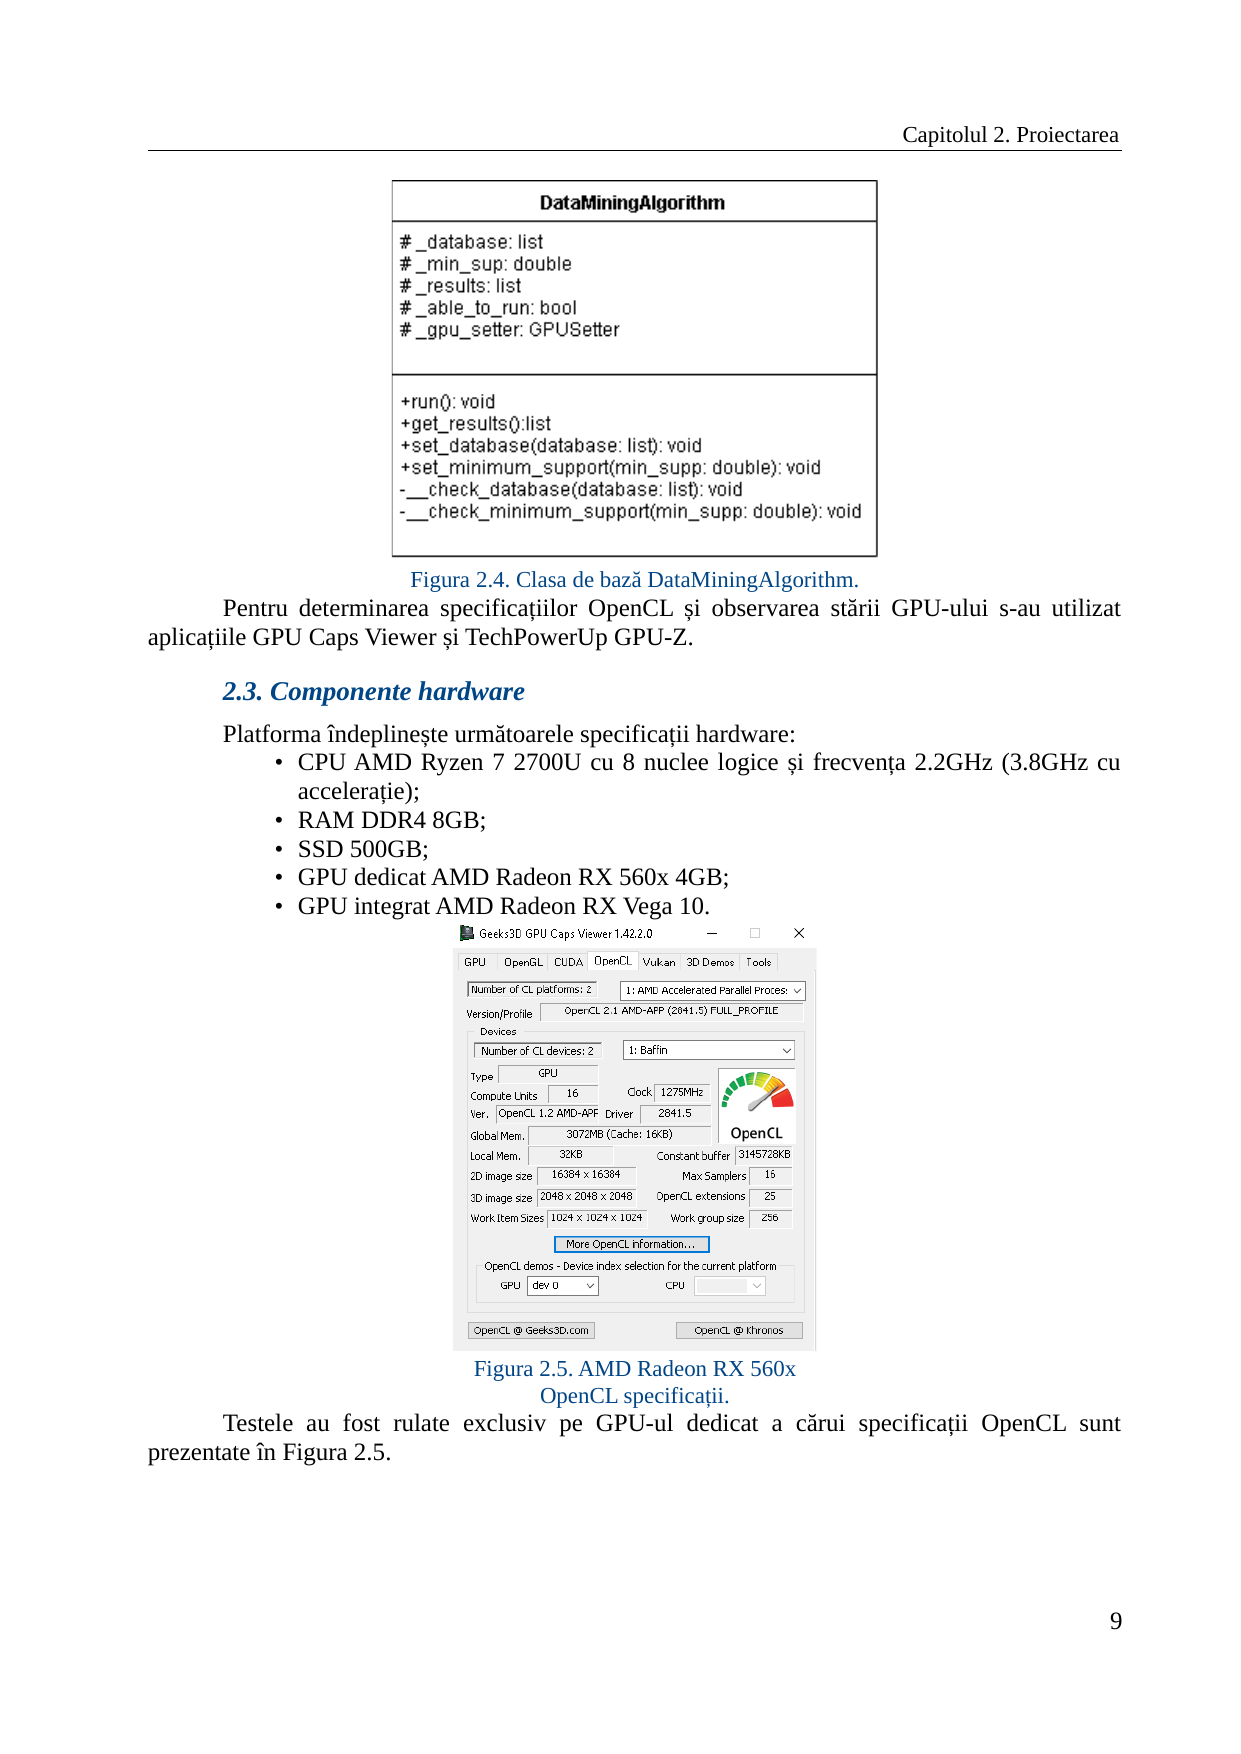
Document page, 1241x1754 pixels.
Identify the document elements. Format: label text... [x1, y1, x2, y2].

text Pentru determinarea specificațiilor OpenCL și observarea stării GPU-ului s-au utilizat aplicațiile GPU Caps Viewer și TechPowerUp GPU-Z. [148, 180, 1122, 650]
text Testele au fost rulate exclusiv pe GPU-ul dedicat a cărui specificații OpenCL sunt prezentate în Figura 2.5. [148, 920, 1122, 1466]
list GPU integrat AMD Radeon RX Vega 10. [279, 891, 1122, 920]
subtitle Componente hardware [223, 675, 1122, 706]
list RAM DDR4 8GB; [279, 805, 1122, 834]
text Figura 2.5. AMD Radeon RX 560x OpenCL specificații. [453, 1351, 817, 1408]
picture [391, 180, 878, 562]
list GPU dedicat AMD Radeon RX 560x 4GB; [279, 862, 1122, 891]
list CPU AMD Ryzen 7 2700U cu 8 nuclee logice și frecvența 2.2GHz (3.8GHz cu accelerație); [279, 747, 1122, 805]
list SSD 500GB; [279, 834, 1122, 862]
picture [452, 920, 817, 1351]
text Figura 2.4. Clasa de bază DataMiningAlgorithm. [392, 562, 878, 593]
text Platforma îndeplinește următoarele specificații hardware: [148, 719, 1122, 747]
